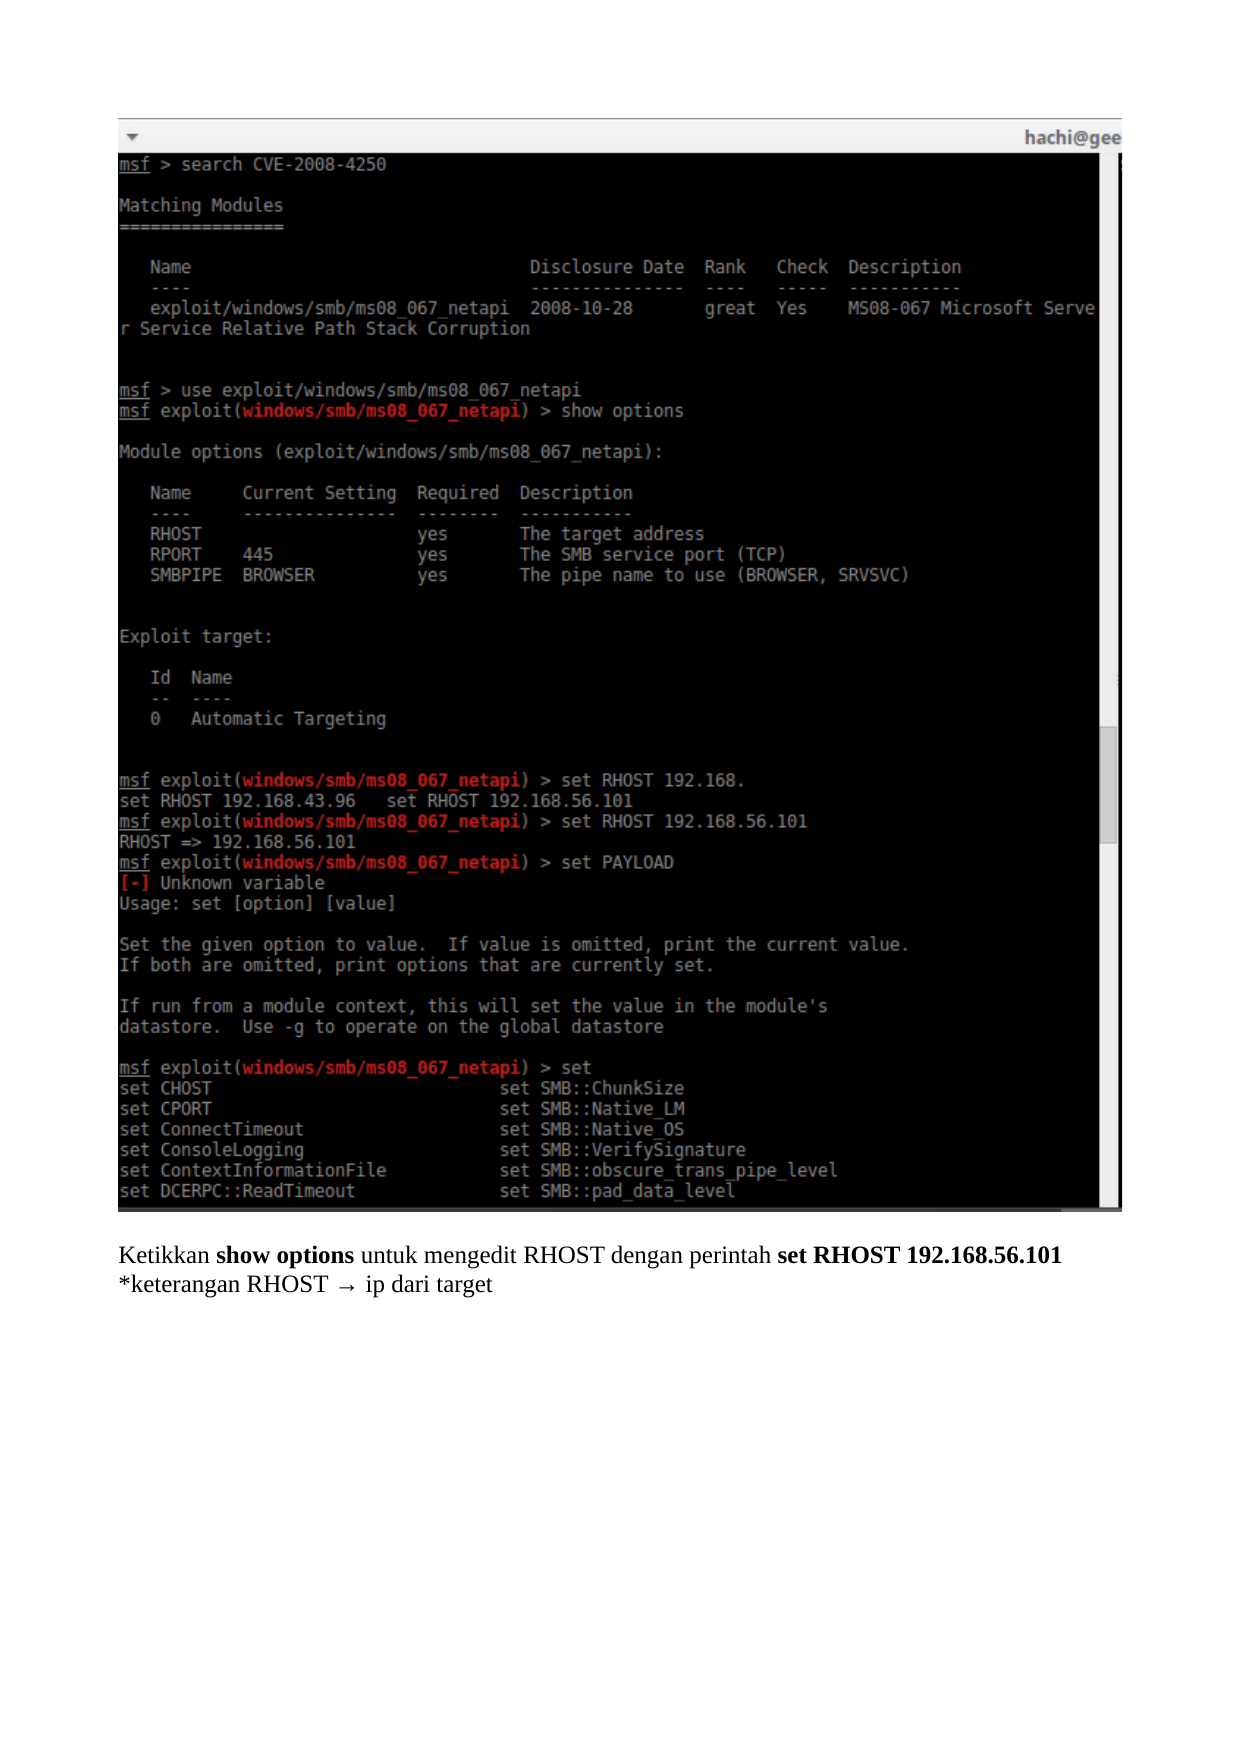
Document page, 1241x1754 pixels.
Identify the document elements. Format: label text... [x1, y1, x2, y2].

text Ketikkan show options untuk mengedit RHOST dengan perintah set RHOST 192.168.56.101 [118, 1240, 1122, 1269]
text *keterangan RHOST → ip dari target [118, 1269, 1122, 1298]
picture [118, 118, 1123, 1212]
